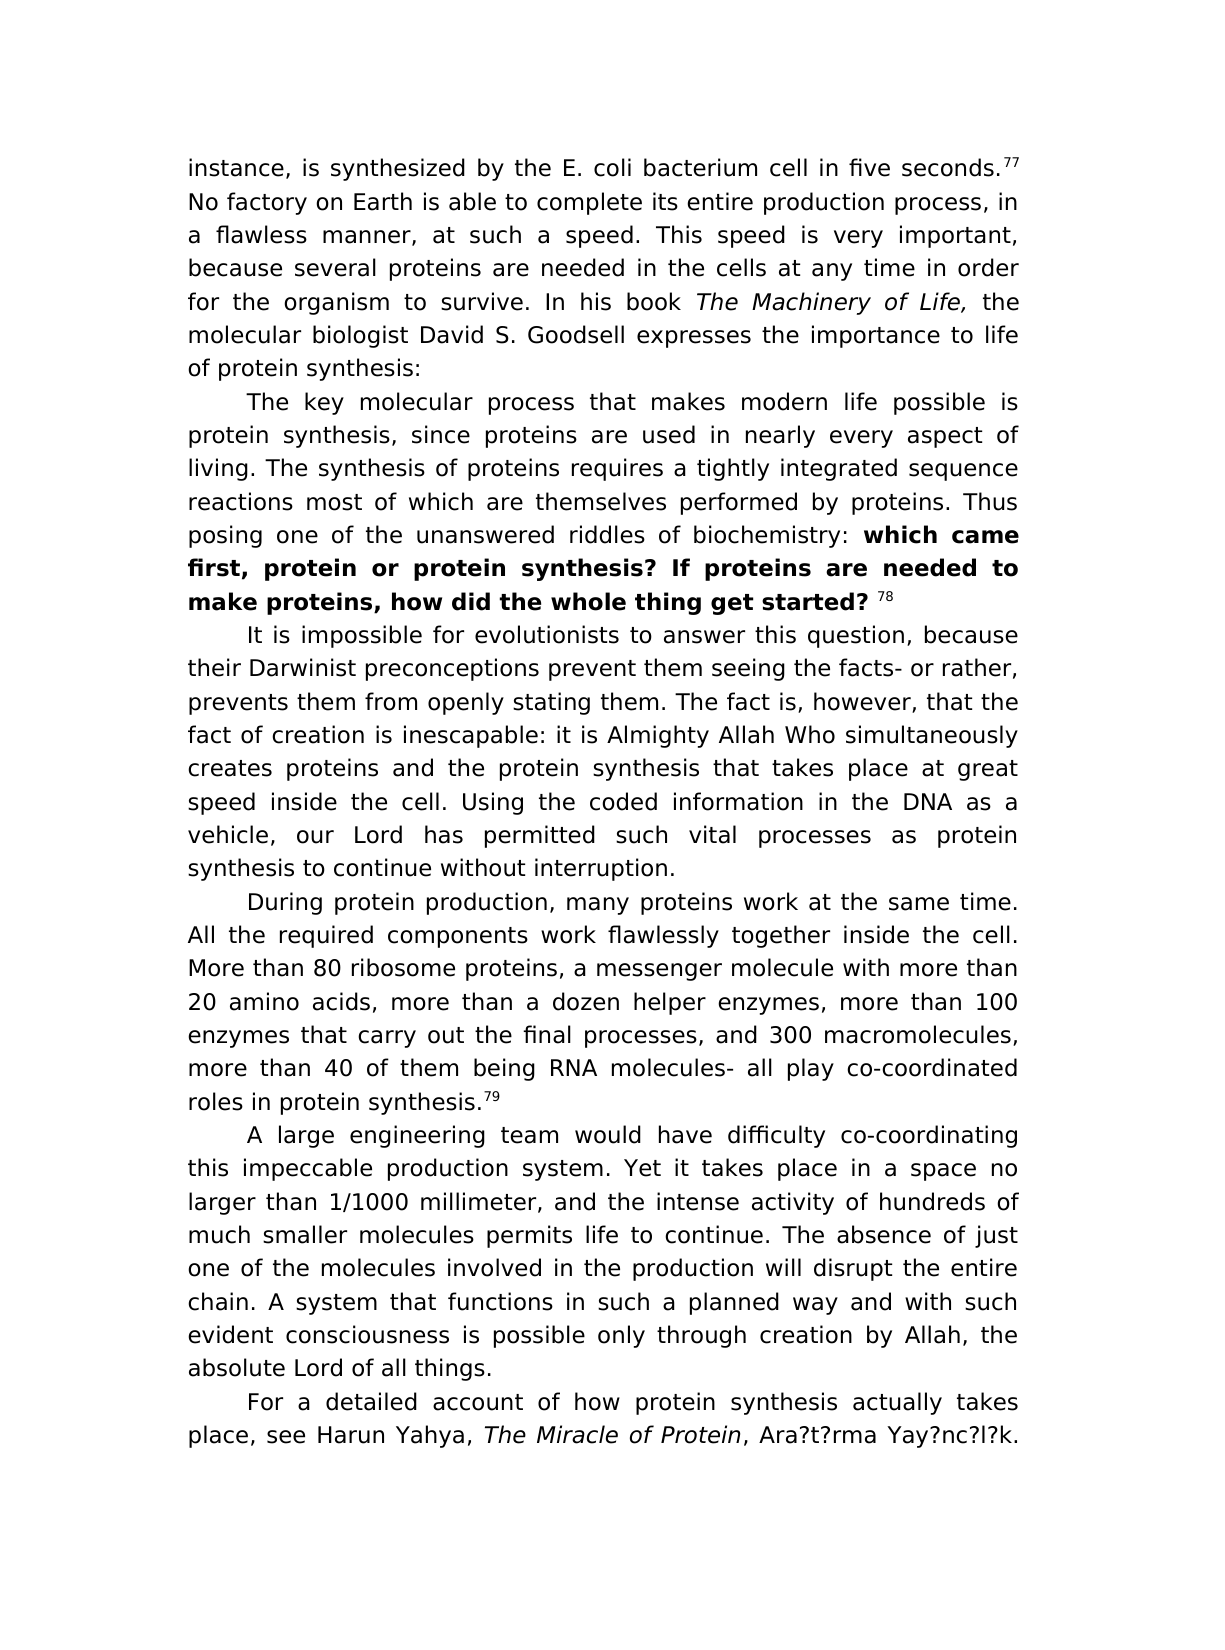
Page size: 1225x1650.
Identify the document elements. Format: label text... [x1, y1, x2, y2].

text A large engineering team would have difficulty co-coordinating this impeccable production system. Yet it takes place in a space no larger than 1/1000 millimeter, and the intense activity of hundreds of much smaller molecules permits life to continue. The absence of just one of the molecules involved in the production will disrupt the entire chain. A system that functions in such a planned way and with such evident consciousness is possible only through creation by Allah, the absolute Lord of all things. [187, 1117, 1020, 1383]
text During protein production, many proteins work at the same time. All the required components work flawlessly together inside the cell. More than 80 ribosome proteins, a messenger molecule with more than 20 amino acids, more than a dozen helper enzymes, more than 100 enzymes that carry out the final processes, and 300 macromolecules, more than 40 of them being RNA molecules- all play co-coordinated roles in protein synthesis.79 [187, 883, 1020, 1117]
text instance, is synthesized by the E. coli bacterium cell in five seconds.77 No factory on Earth is able to complete its entire production process, in a flawless manner, at such a speed. This speed is very important, because several proteins are needed in the cells at any time in order for the organism to survive. In his book The Machinery of Life, the molecular biologist David S. Goodsell expresses the importance to life of protein synthesis: [187, 150, 1020, 383]
text It is impossible for evolutionists to answer this question, because their Darwinist preconceptions prevent them seeing the facts- or rather, prevents them from openly stating them. The fact is, however, that the fact of creation is inescapable: it is Almighty Allah Who simultaneously creates proteins and the protein synthesis that takes place at great speed inside the cell. Using the coded information in the DNA as a vehicle, our Lord has permitted such vital processes as protein synthesis to continue without interruption. [187, 617, 1020, 883]
text For a detailed account of how protein synthesis actually takes place, see Harun Yahya, The Miracle of Protein, Ara?t?rma Yay?nc?l?k. [187, 1383, 1020, 1450]
text The key molecular process that makes modern life possible is protein synthesis, since proteins are used in nearly every aspect of living. The synthesis of proteins requires a tightly integrated sequence reactions most of which are themselves performed by proteins. Thus posing one of the unanswered riddles of biochemistry: which came first, protein or protein synthesis? If proteins are needed to make proteins, how did the whole thing get started? 78 [187, 383, 1020, 617]
